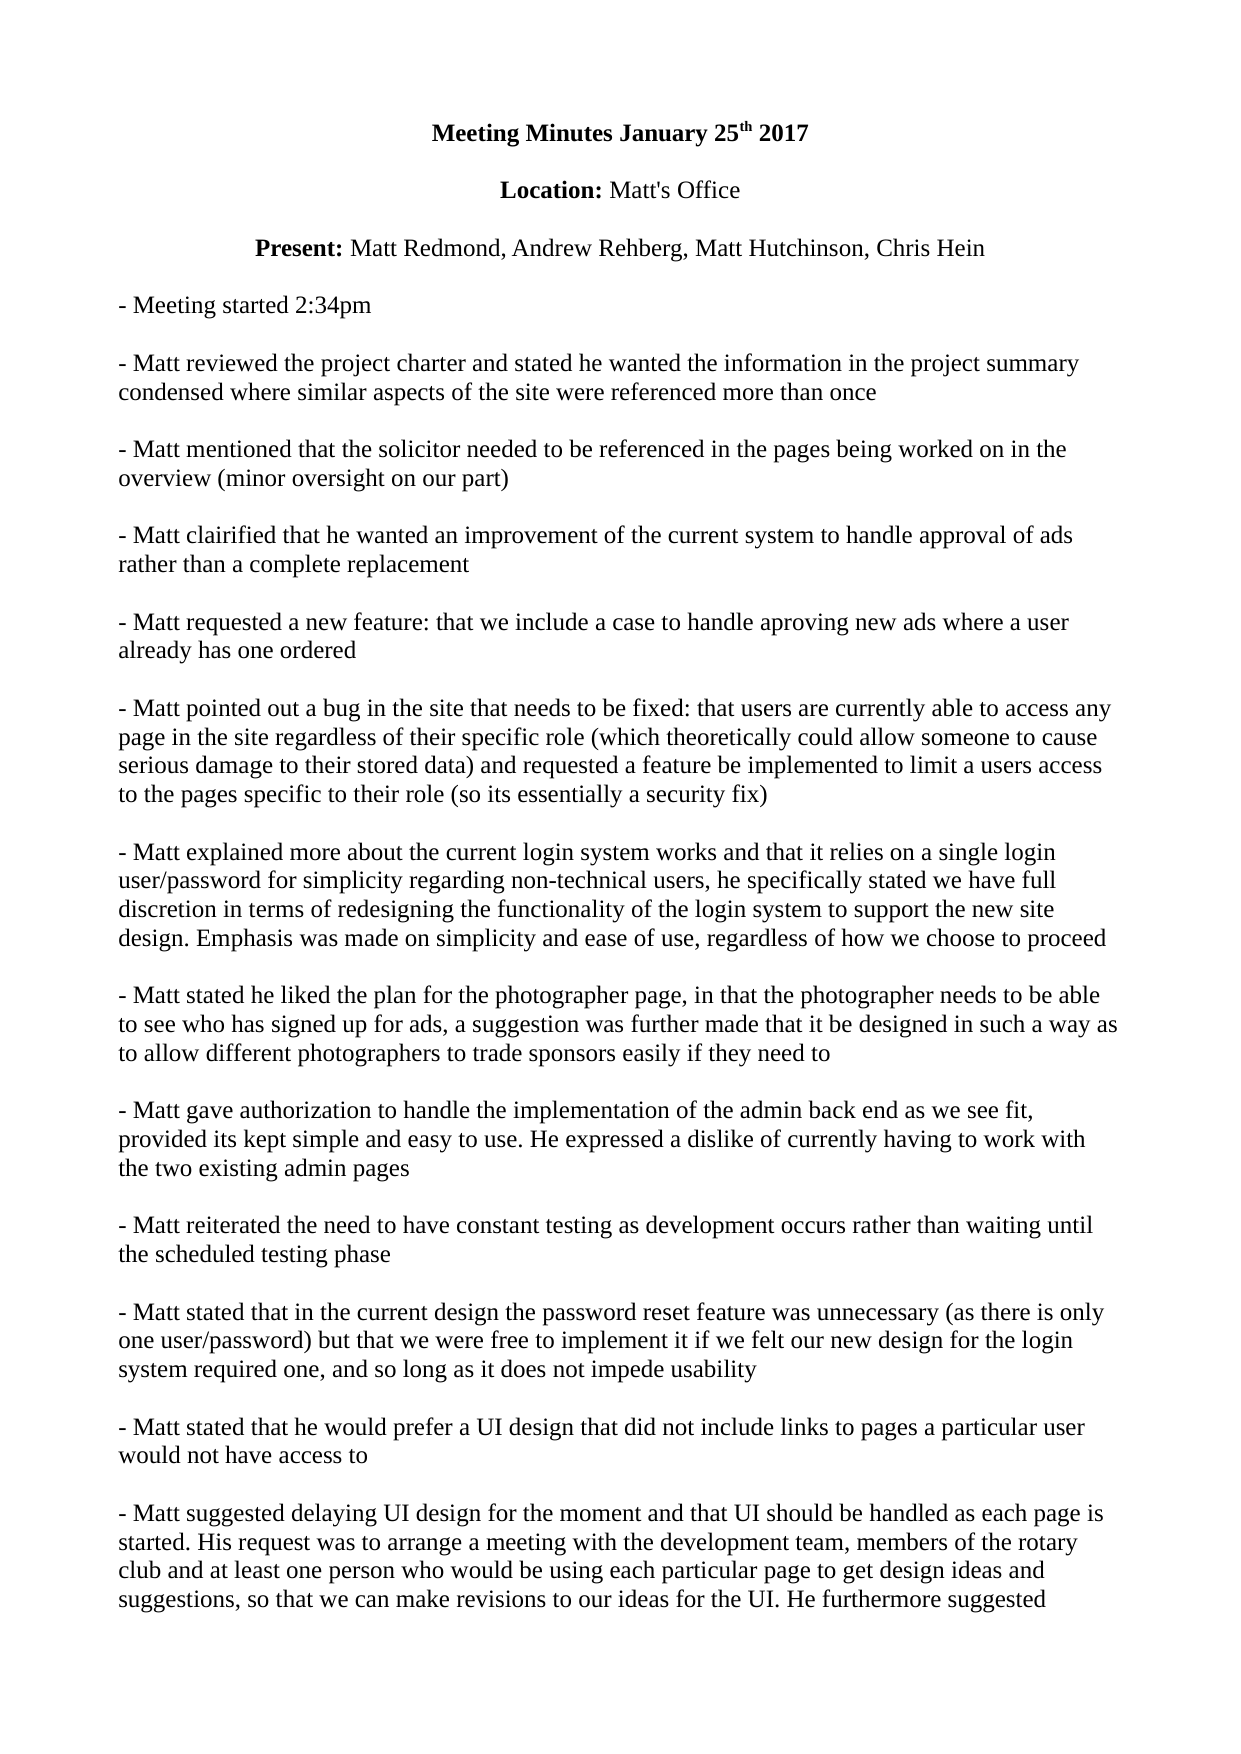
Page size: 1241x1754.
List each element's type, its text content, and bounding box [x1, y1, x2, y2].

text - Matt requested a new feature: that we include a case to handle aproving new ads where a user already has one ordered [118, 607, 1122, 664]
text - Matt reiterated the need to have constant testing as development occurs rather than waiting until the scheduled testing phase [118, 1211, 1122, 1268]
text - Matt mentioned that the solicitor needed to be referenced in the pages being worked on in the overview (minor oversight on our part) [118, 434, 1122, 492]
text - Matt gave authorization to handle the implementation of the admin back end as we see fit, provided its kept simple and easy to use. He expressed a dislike of currently having to work with the two existing admin pages [118, 1096, 1122, 1182]
text Meeting Minutes January 25th 2017 [118, 118, 1122, 147]
text - Matt reviewed the project charter and stated he wanted the information in the project summary condensed where similar aspects of the site were referenced more than once [118, 348, 1122, 406]
text Present: Matt Redmond, Andrew Rehberg, Matt Hutchinson, Chris Hein [118, 233, 1122, 262]
text - Matt pointed out a bug in the site that needs to be fixed: that users are currently able to access any page in the site regardless of their specific role (which theoretically could allow someone to cause serious damage to their stored data) and requested a feature be implemented to limit a users access to the pages specific to their role (so its essentially a security fix) [118, 693, 1122, 808]
text - Matt explained more about the current login system works and that it relies on a single login user/password for simplicity regarding non-technical users, he specifically stated we have full discretion in terms of redesigning the functionality of the login system to support the new site design. Emphasis was made on simplicity and ease of use, regardless of how we choose to proceed [118, 837, 1122, 952]
text - Matt suggested delaying UI design for the moment and that UI should be handled as each page is started. His request was to arrange a meeting with the development team, members of the rotary club and at least one person who would be using each particular page to get design ideas and suggestions, so that we can make revisions to our ideas for the UI. He furthermore suggested [118, 1498, 1122, 1613]
text - Matt stated he liked the plan for the photographer page, in that the photographer needs to be able to see who has signed up for ads, a suggestion was further made that it be designed in such a way as to allow different photographers to trade sponsors easily if they need to [118, 981, 1122, 1067]
text Location: Matt's Office [118, 176, 1122, 204]
text - Matt stated that he would prefer a UI design that did not include links to pages a particular user would not have access to [118, 1412, 1122, 1469]
text - Matt clairified that he wanted an improvement of the current system to handle approval of ads rather than a complete replacement [118, 521, 1122, 578]
text - Matt stated that in the current design the password reset feature was unnecessary (as there is only one user/password) but that we were free to implement it if we felt our new design for the login system required one, and so long as it does not impede usability [118, 1297, 1122, 1383]
text - Meeting started 2:34pm [118, 291, 1122, 319]
